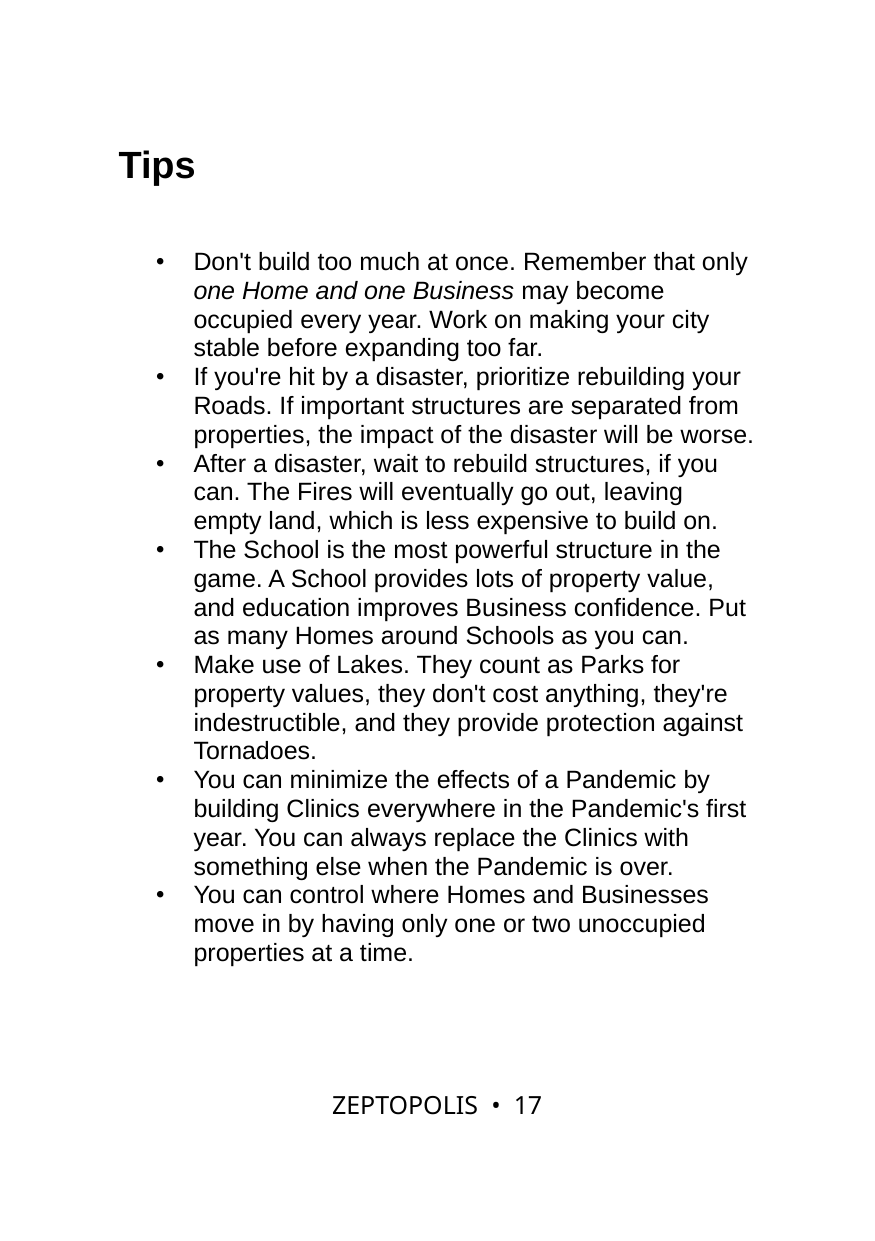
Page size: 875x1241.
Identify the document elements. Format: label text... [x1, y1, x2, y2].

list Make use of Lakes. They count as Parks for property values, they don't cost anything, they're indestructible, and they provide protection against Tornadoes. [156, 650, 756, 765]
list If you're hit by a disaster, prioritize rebuilding your Roads. If important structures are separated from properties, the impact of the disaster will be worse. [156, 362, 756, 448]
list Don't build too much at once. Remember that only one Home and one Business may become occupied every year. Work on making your city stable before expanding too far. [156, 247, 756, 362]
list You can minimize the effects of a Pandemic by building Clinics everywhere in the Pandemic's first year. You can always replace the Clinics with something else when the Pandemic is over. [156, 765, 756, 880]
list You can control where Homes and Businesses move in by having only one or two unoccupied properties at a time. [156, 880, 756, 967]
list After a disaster, wait to rebuild structures, if you can. The Fires will eventually go out, leaving empty land, which is less expensive to build on. [156, 448, 756, 535]
subtitle Tips [118, 143, 756, 187]
list The School is the most powerful structure in the game. A School provides lots of property value, and education improves Business confidence. Put as many Homes around Schools as you can. [156, 535, 756, 650]
